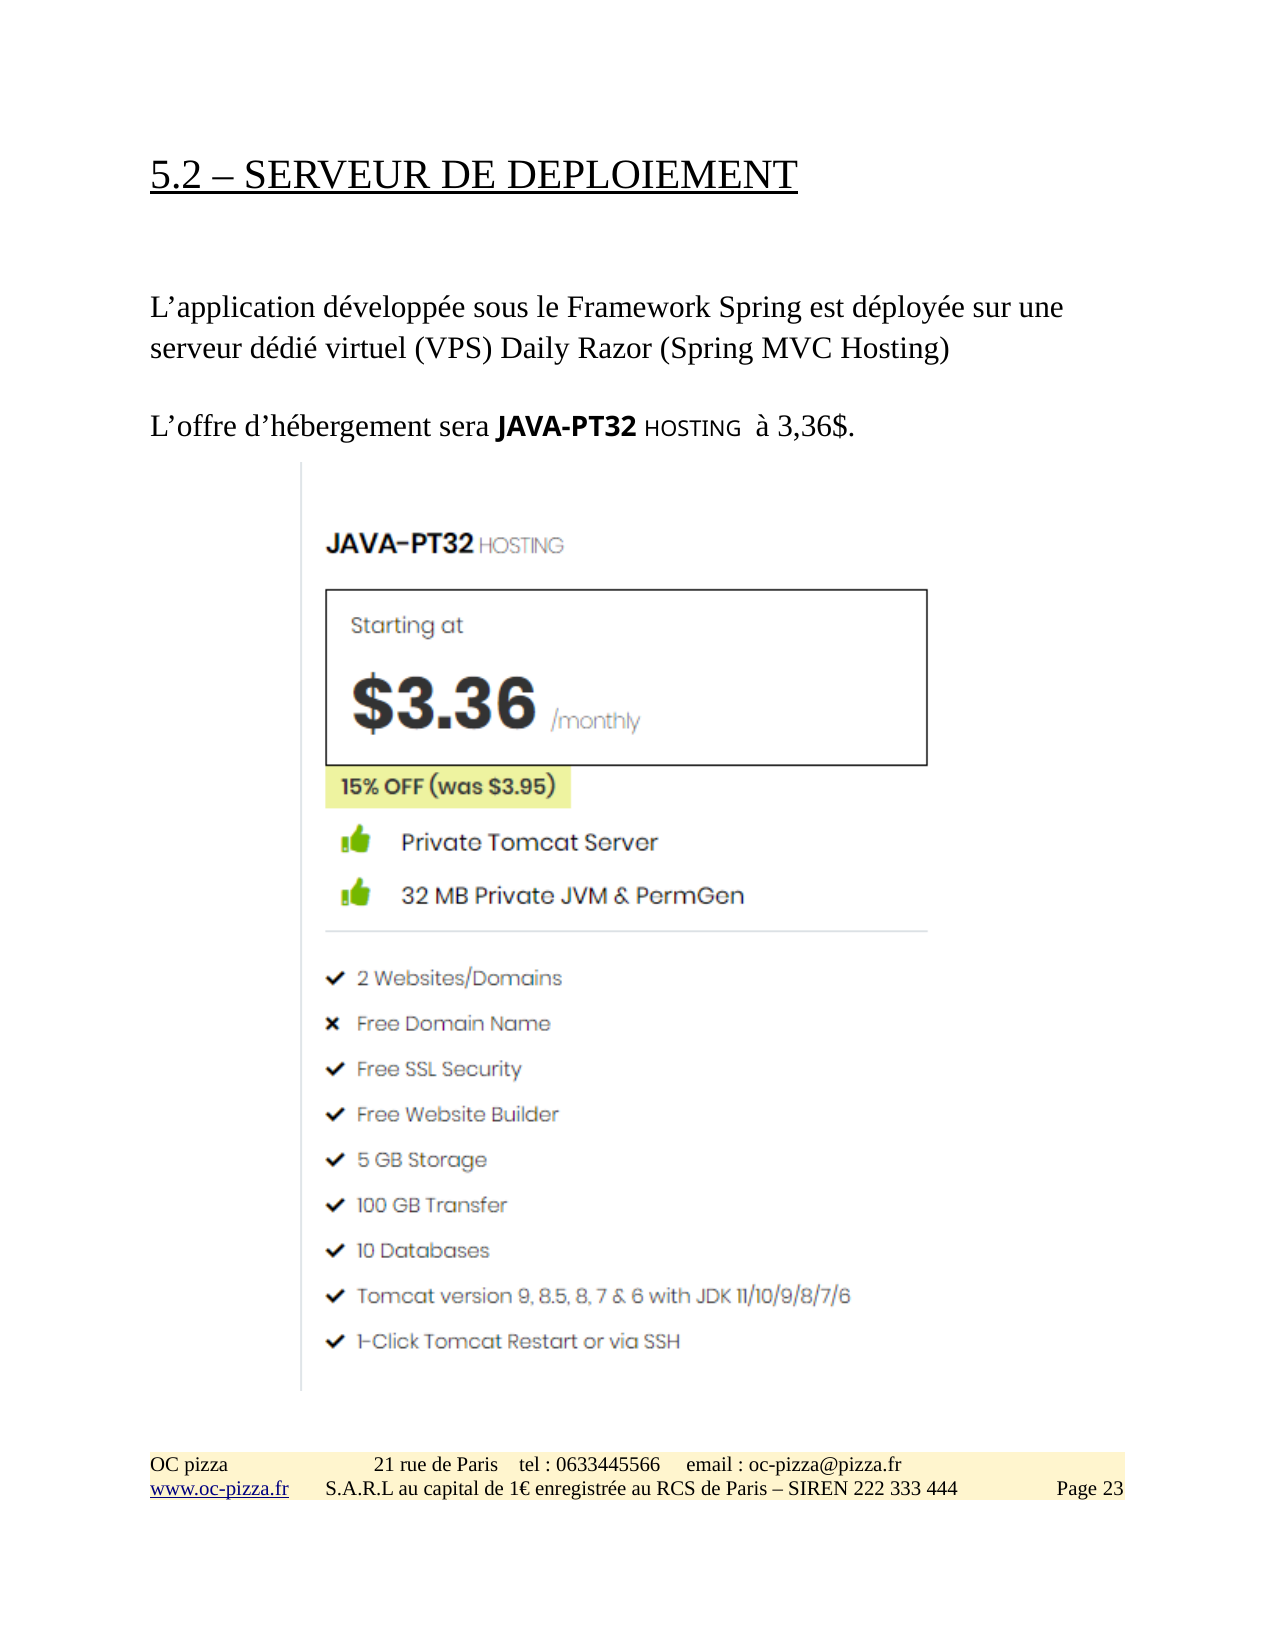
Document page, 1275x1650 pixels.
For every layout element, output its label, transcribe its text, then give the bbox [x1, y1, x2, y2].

picture [299, 462, 939, 1391]
text L’application développée sous le Framework Spring est déployée sur une serveur dédié virtuel (VPS) Daily Razor (Spring MVC Hosting) [150, 288, 1125, 365]
text L’offre d’hébergement sera JAVA-PT32 HOSTING à 3,36$. [150, 406, 1125, 444]
text 5.2 – SERVEUR DE DEPLOIEMENT [150, 150, 1125, 198]
